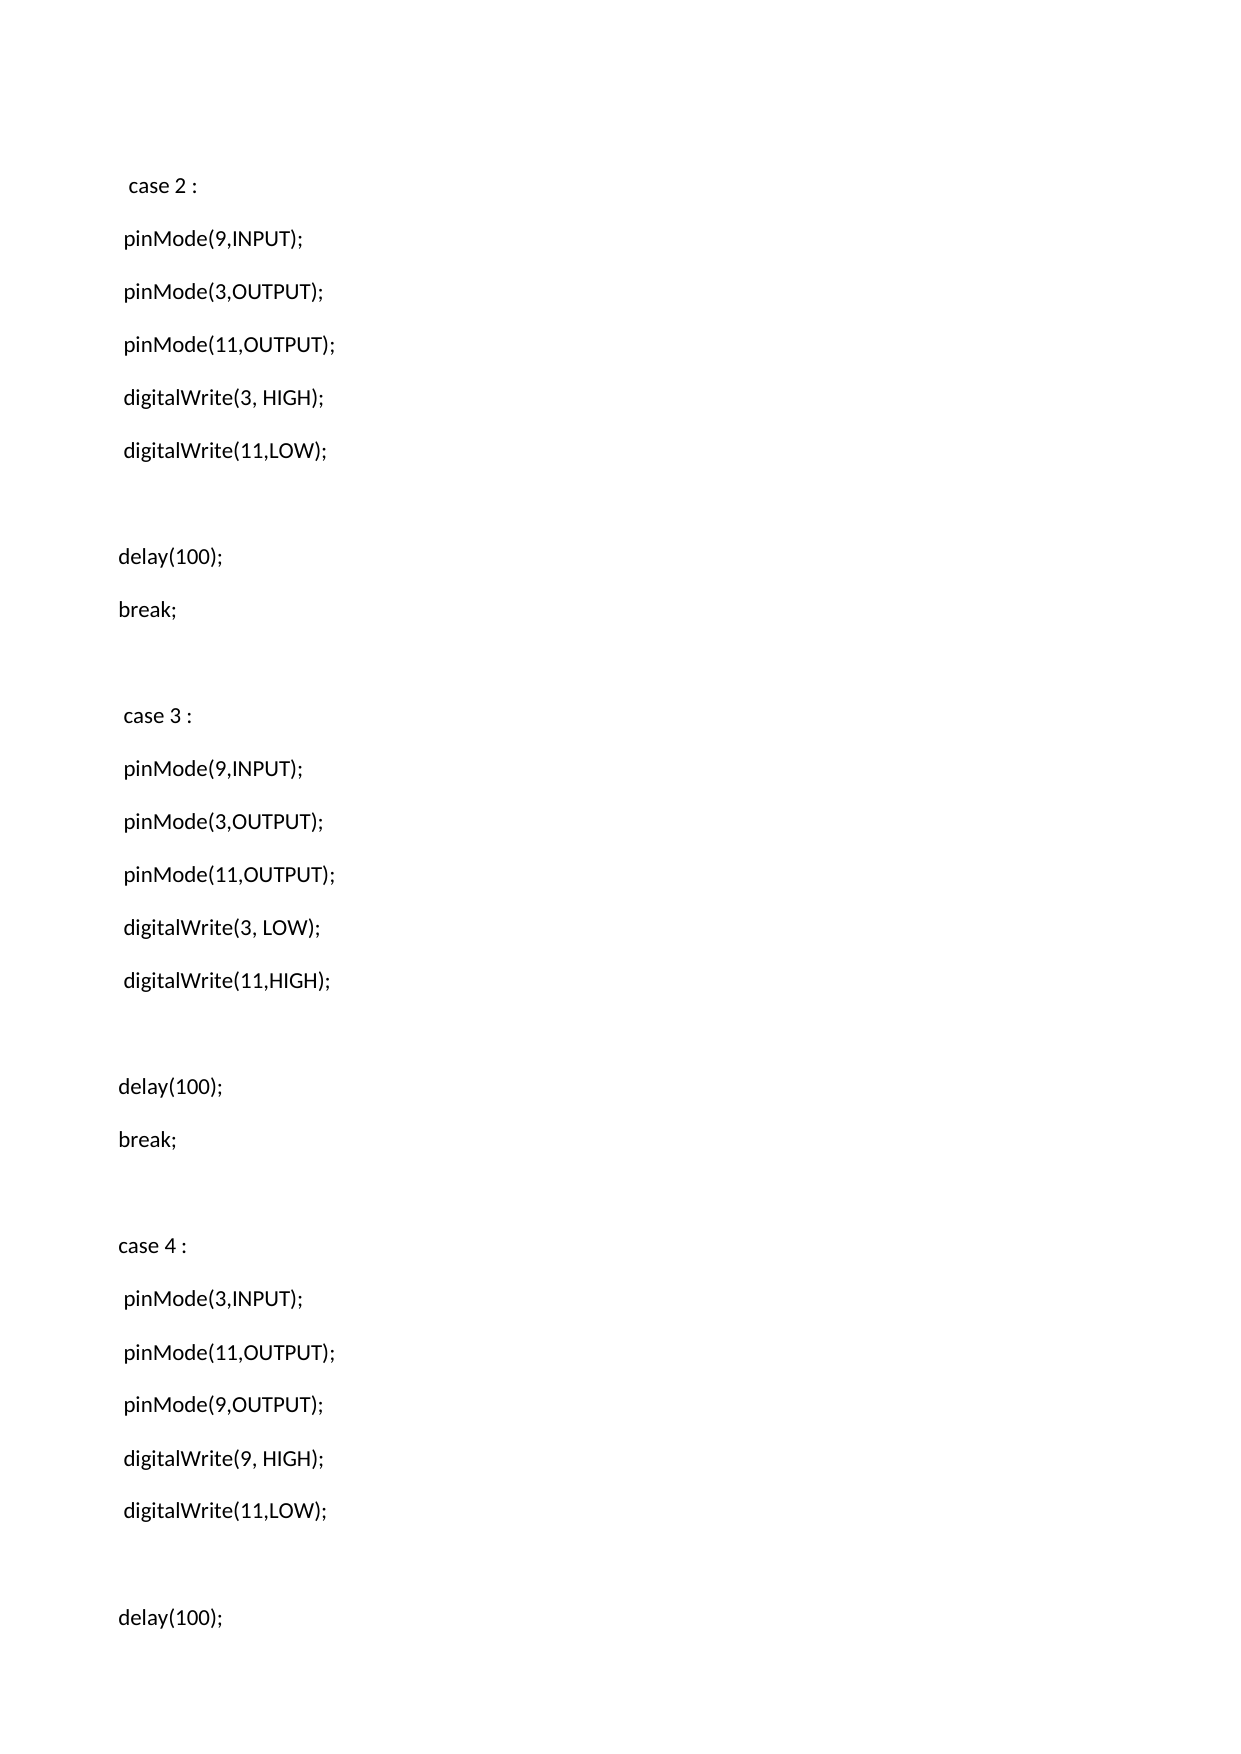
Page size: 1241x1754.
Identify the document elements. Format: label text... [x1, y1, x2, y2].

text break; [118, 595, 1122, 623]
text pinMode(11,OUTPUT); [118, 330, 1122, 358]
text pinMode(11,OUTPUT); [118, 860, 1122, 888]
text pinMode(3,OUTPUT); [118, 807, 1122, 835]
text digitalWrite(11,HIGH); [118, 966, 1122, 994]
text case 4 : [118, 1232, 1122, 1259]
text pinMode(3,INPUT); [118, 1284, 1122, 1313]
text digitalWrite(3, HIGH); [118, 383, 1122, 411]
text delay(100); [118, 1072, 1122, 1101]
text delay(100); [118, 542, 1122, 570]
text pinMode(9,OUTPUT); [118, 1391, 1122, 1419]
text digitalWrite(11,LOW); [118, 436, 1122, 464]
text digitalWrite(11,LOW); [118, 1497, 1122, 1525]
text pinMode(9,INPUT); [118, 224, 1122, 252]
text break; [118, 1126, 1122, 1153]
text delay(100); [118, 1603, 1122, 1631]
text case 2 : [118, 171, 1122, 199]
text pinMode(9,INPUT); [118, 754, 1122, 782]
text digitalWrite(9, HIGH); [118, 1444, 1122, 1472]
text case 3 : [118, 701, 1122, 729]
text digitalWrite(3, LOW); [118, 913, 1122, 941]
text pinMode(3,OUTPUT); [118, 277, 1122, 305]
text pinMode(11,OUTPUT); [118, 1338, 1122, 1366]
